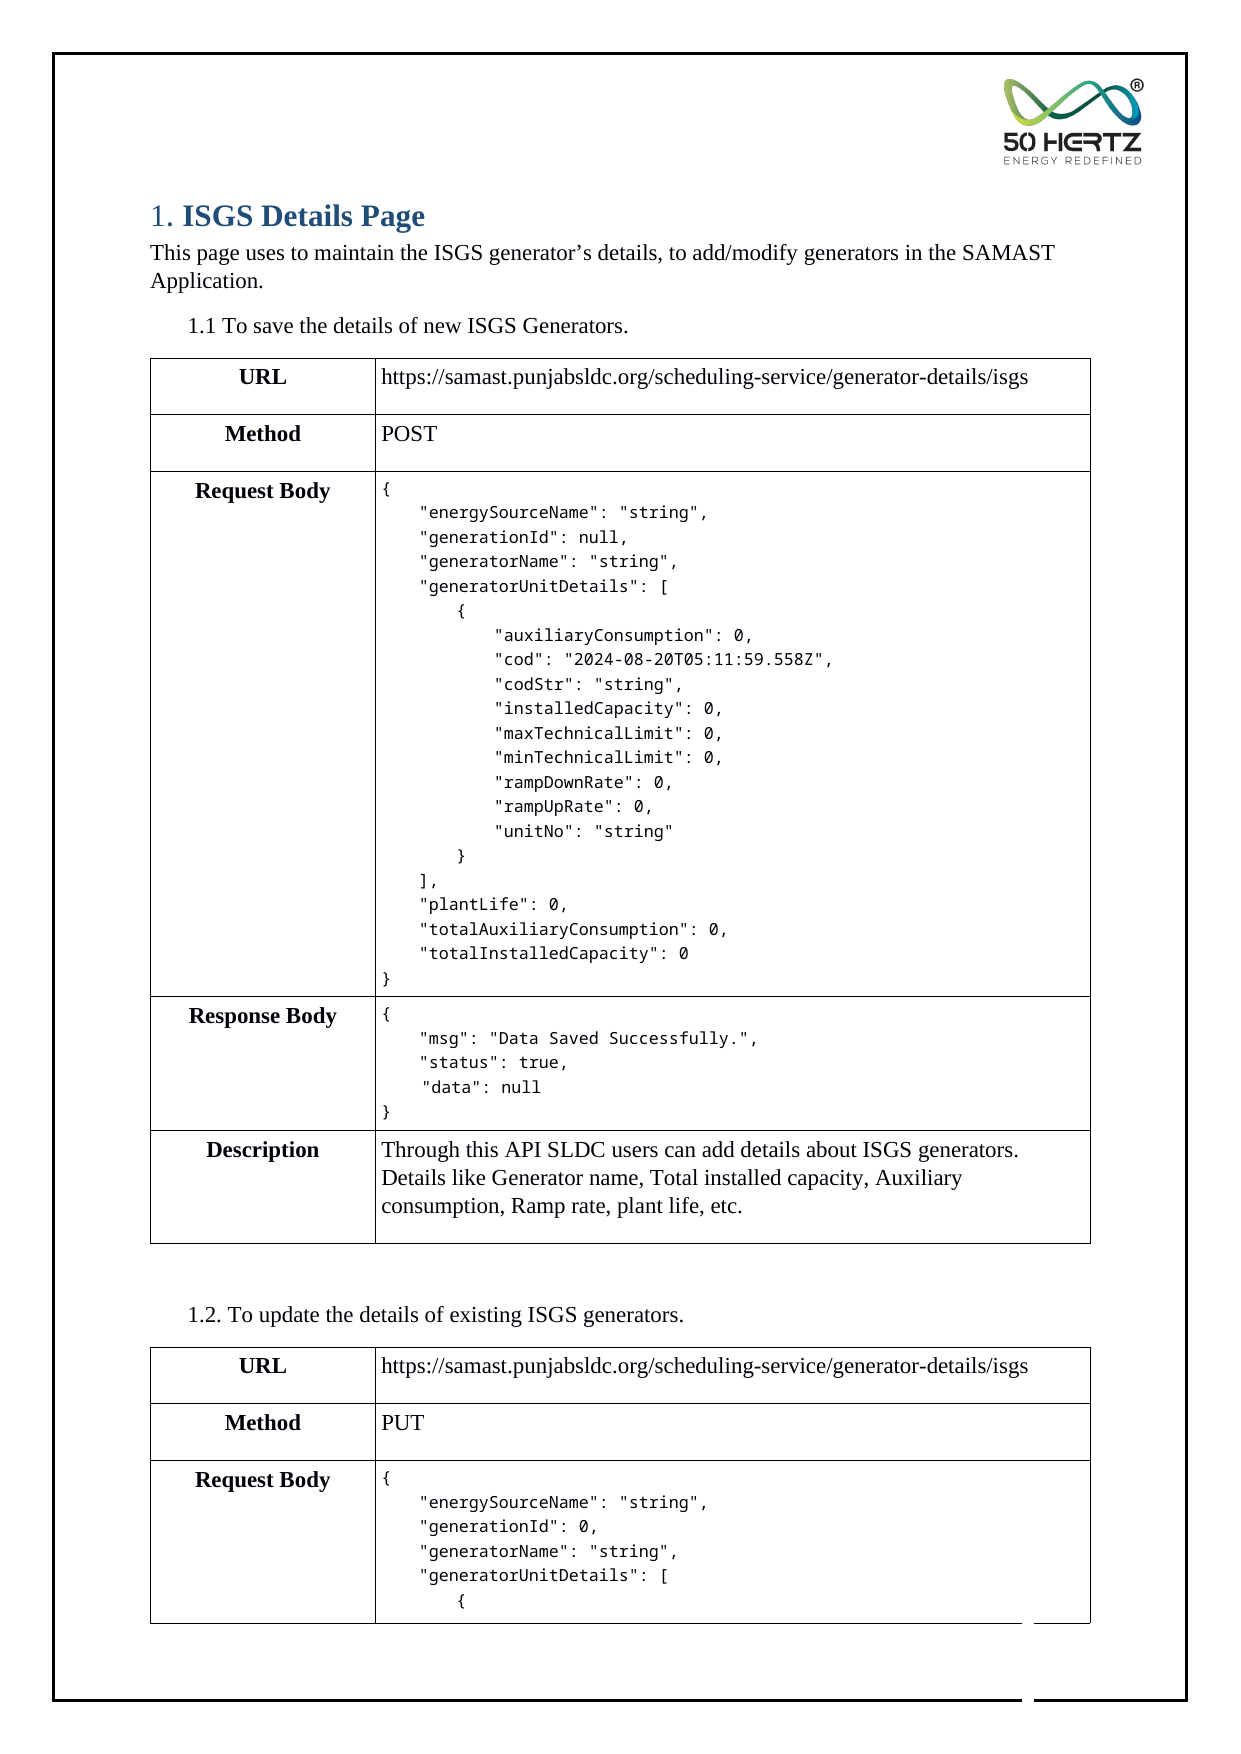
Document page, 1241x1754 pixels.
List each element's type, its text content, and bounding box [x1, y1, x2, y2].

table_cell Method [151, 415, 375, 471]
text 1.2. To update the details of existing ISGS generators. [150, 1301, 1090, 1328]
table_cell POST [376, 415, 1090, 471]
table_cell Through this API SLDC users can add details about ISGS generators. Details like Generator name, Total installed capacity, Auxiliary consumption, Ramp rate, plant life, etc. [376, 1131, 1090, 1243]
text 1.1 To save the details of new ISGS Generators. [150, 312, 1090, 339]
table_cell Response Body [151, 997, 375, 1130]
table_cell Description [151, 1131, 375, 1243]
table_header URL [151, 359, 375, 414]
table_cell { "energySourceName": "string", "generationId": null, "generatorName": "string", "generatorUnitDetails": [ { "auxiliaryConsumption": 0, "cod": "2024-08-20T05:11:59.558Z", "codStr": "string", "installedCapacity": 0, "maxTechnicalLimit": 0, "minTechnicalLimit": 0, "rampDownRate": 0, "rampUpRate": 0, "unitNo": "string" } ], "plantLife": 0, "totalAuxiliaryConsumption": 0, "totalInstalledCapacity": 0 } [376, 472, 1090, 996]
text This page uses to maintain the ISGS generator’s details, to add/modify generators in the SAMAST Application. [150, 239, 1090, 294]
table_cell Request Body [151, 472, 375, 996]
table_cell { "msg": "Data Saved Successfully.", "status": true, "data": null } [376, 997, 1090, 1130]
table_cell Request Body [151, 1461, 375, 1623]
picture [996, 77, 1147, 168]
table_cell Method [151, 1404, 375, 1460]
table_cell PUT [376, 1404, 1090, 1460]
table_header URL [151, 1348, 375, 1403]
table_header https://samast.punjabsldc.org/scheduling-service/generator-details/isgs [376, 359, 1090, 414]
table_cell { "energySourceName": "string", "generationId": 0, "generatorName": "string", "generatorUnitDetails": [ { [376, 1461, 1090, 1623]
table_header https://samast.punjabsldc.org/scheduling-service/generator-details/isgs [376, 1348, 1090, 1403]
subtitle 1. ISGS Details Page [150, 193, 1090, 236]
